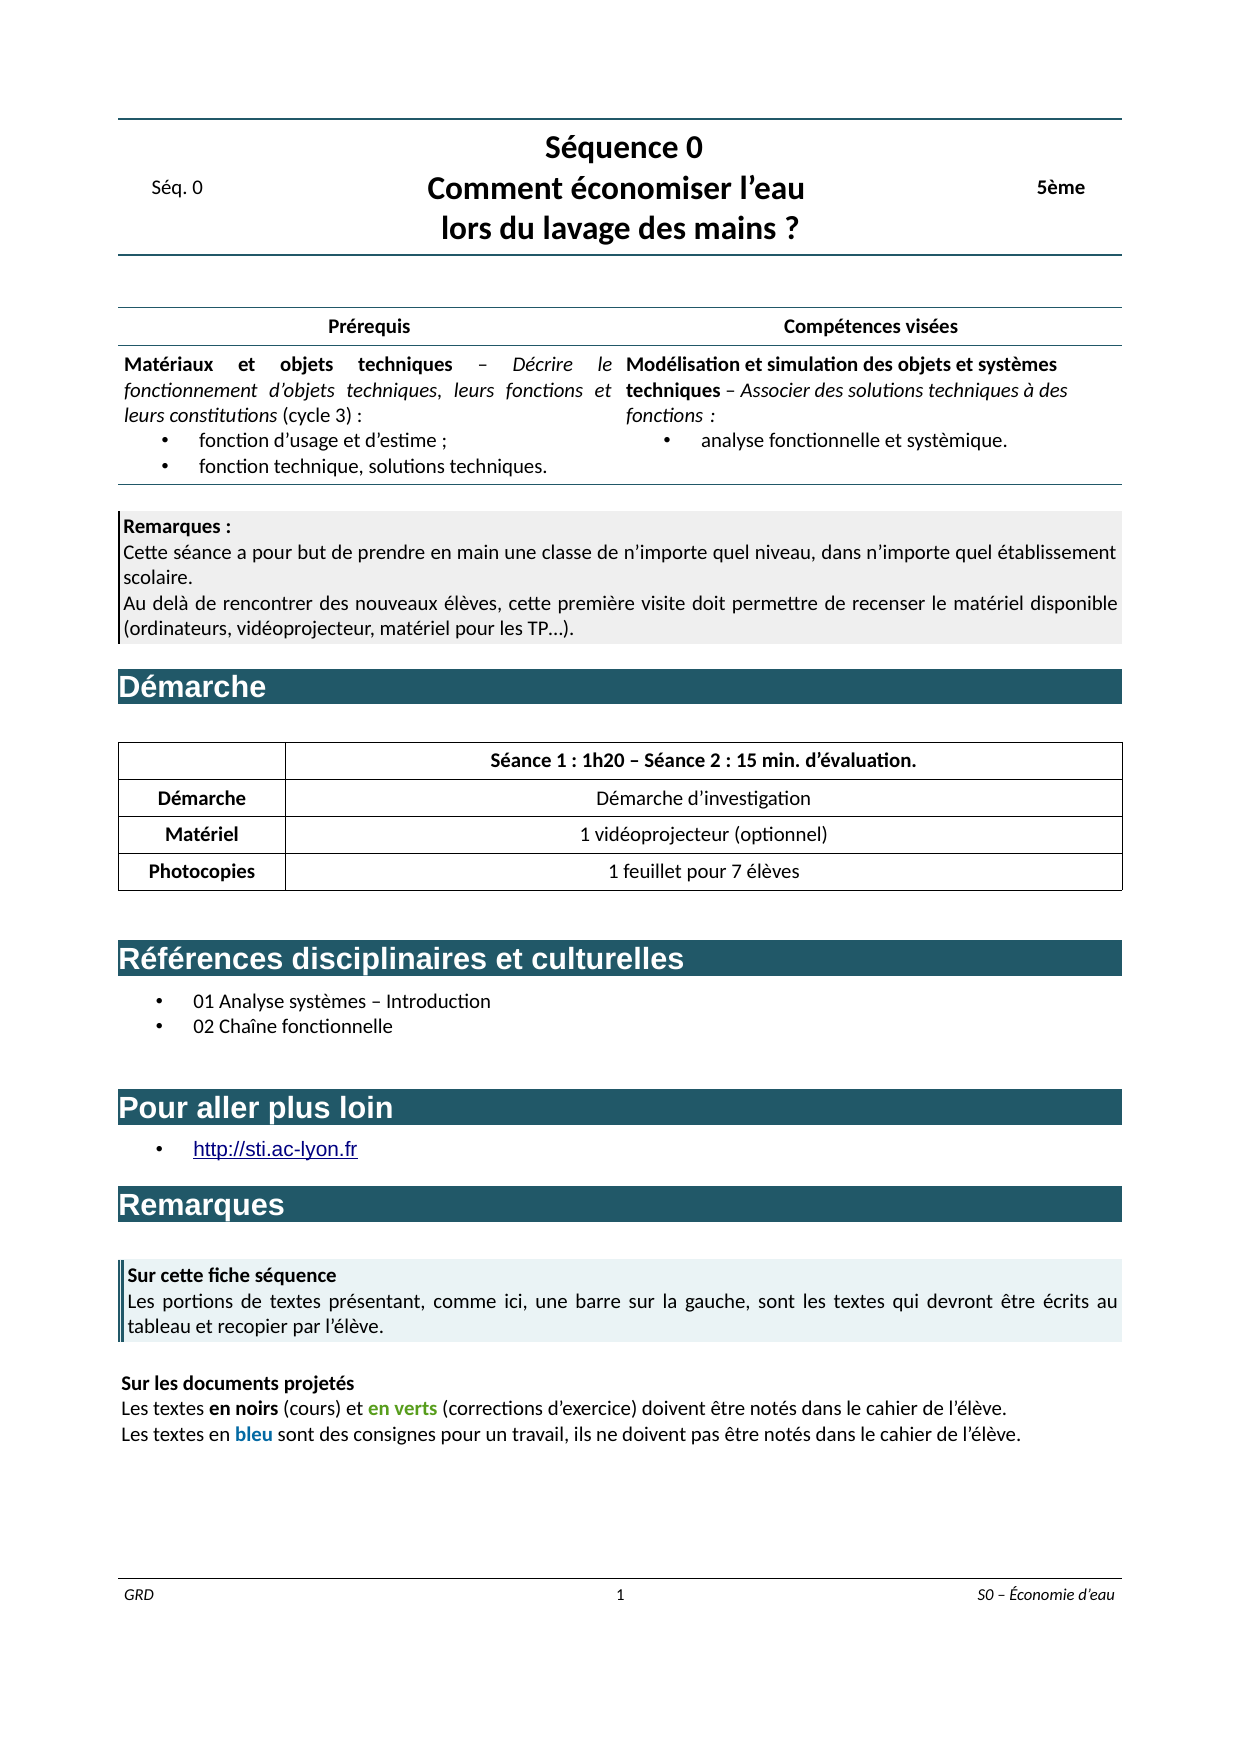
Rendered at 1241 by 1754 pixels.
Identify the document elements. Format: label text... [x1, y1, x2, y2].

table_header 5ème [1004, 120, 1122, 254]
text Sur les documents projetés [118, 1367, 1122, 1395]
table_cell Photocopies [119, 854, 285, 890]
table_header Compétences visées [620, 308, 1122, 345]
subtitle Remarques [118, 1186, 1122, 1222]
table_header Séance 1 : 1h20 – Séance 2 : 15 min. d’évaluation. [286, 743, 1122, 779]
table_cell Matériaux et objets techniques – Décrire le fonctionnement d’objets techniques, leurs fonctions et leurs constitutions (cycle 3) : fonction d’usage et d’estime ; fonction technique, solutions techniques. [118, 346, 620, 484]
list 01 Analyse systèmes – Introduction [156, 988, 1122, 1013]
table_header [119, 743, 285, 779]
text Les portions de textes présentant, comme ici, une barre sur la gauche, sont les textes qui devront être écrits au tableau et recopier par l’élève. [124, 1288, 1122, 1342]
text Les textes en noirs (cours) et en verts (corrections d’exercice) doivent être notés dans le cahier de l’élève. [118, 1395, 1122, 1421]
subtitle Démarche [118, 669, 1122, 704]
text Remarques : [120, 511, 1122, 539]
list http://sti.ac-lyon.fr [156, 1137, 1122, 1161]
list 02 Chaîne fonctionnelle [156, 1013, 1122, 1039]
table_cell Démarche d’investigation [286, 780, 1122, 816]
text Cette séance a pour but de prendre en main une classe de n’importe quel niveau, dans n’importe quel établissement scolaire. [120, 539, 1122, 590]
table_header Séquence 0 Comment économiser l’eau lors du lavage des mains ? [236, 120, 1004, 254]
table_header Prérequis [118, 308, 620, 345]
table_cell 1 feuillet pour 7 élèves [286, 854, 1122, 890]
subtitle Pour aller plus loin [118, 1089, 1122, 1125]
text Sur cette fiche séquence [118, 1259, 1122, 1288]
subtitle Références disciplinaires et culturelles [118, 940, 1122, 976]
table_cell Matériel [119, 817, 285, 853]
text Au delà de rencontrer des nouveaux élèves, cette première visite doit permettre de recenser le matériel disponible (ordinateurs, vidéoprojecteur, matériel pour les TP…). [120, 590, 1122, 644]
table_cell 1 vidéoprojecteur (optionnel) [286, 817, 1122, 853]
table_cell Démarche [119, 780, 285, 816]
text Les textes en bleu sont des consignes pour un travail, ils ne doivent pas être notés dans le cahier de l’élève. [118, 1421, 1122, 1449]
table_header Séq. 0 [118, 120, 236, 254]
table_cell Modélisation et simulation des objets et systèmes techniques – Associer des solutions techniques à des fonctions : analyse fonctionnelle et systèmique. [620, 346, 1122, 484]
